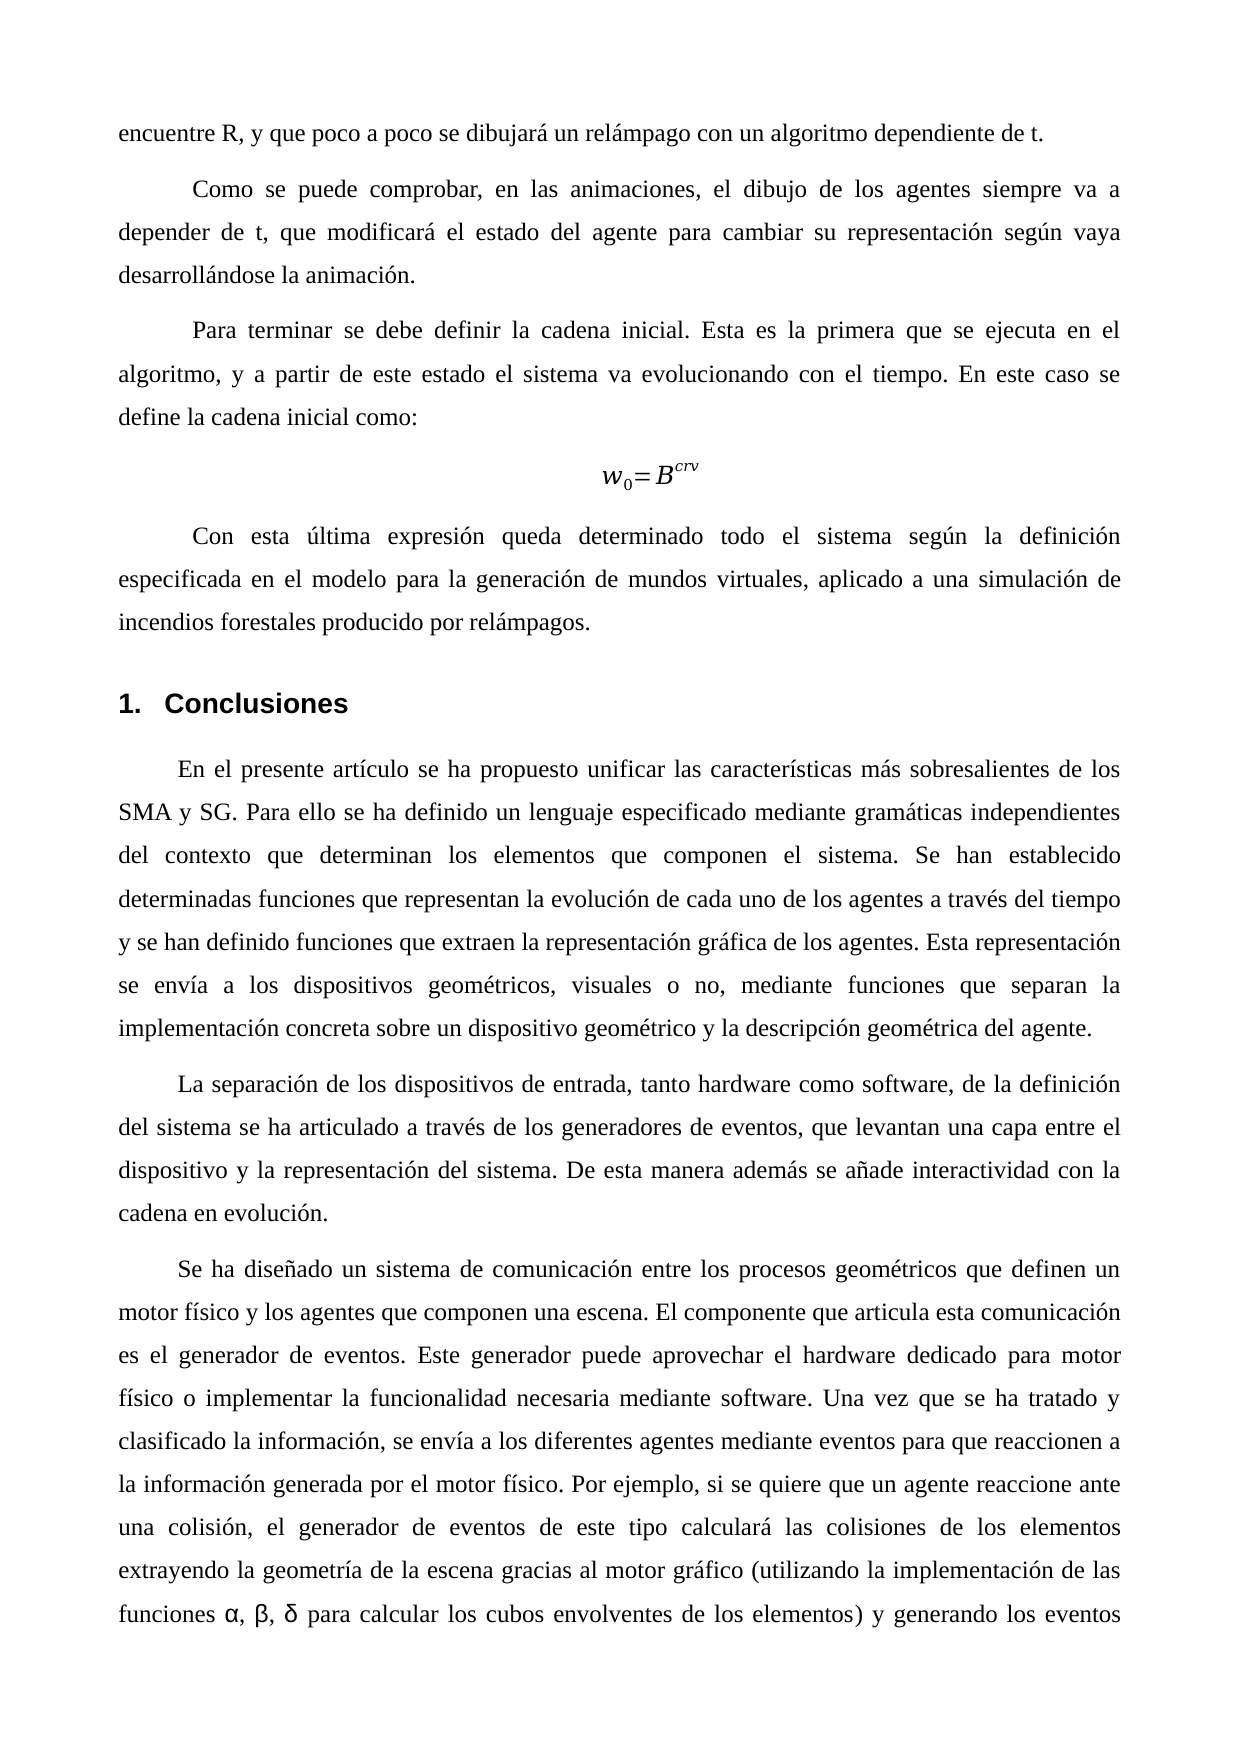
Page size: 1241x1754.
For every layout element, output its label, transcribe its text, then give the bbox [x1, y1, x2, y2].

text En el presente artículo se ha propuesto unificar las características más sobresalientes de los SMA y SG. Para ello se ha definido un lenguaje especificado mediante gramáticas independientes del contexto que determinan los elementos que componen el sistema. Se han establecido determinadas funciones que representan la evolución de cada uno de los agentes a través del tiempo y se han definido funciones que extraen la representación gráfica de los agentes. Esta representación se envía a los dispositivos geométricos, visuales o no, mediante funciones que separan la implementación concreta sobre un dispositivo geométrico y la descripción geométrica del agente. [118, 754, 1122, 1042]
text encuentre R, y que poco a poco se dibujará un relámpago con un algoritmo dependiente de t. [118, 118, 1122, 147]
text Para terminar se debe definir la cadena inicial. Esta es la primera que se ejecuta en el algoritmo, y a partir de este estado el sistema va evolucionando con el tiempo. En este caso se define la cadena inicial como: [118, 316, 1122, 431]
text Como se puede comprobar, en las animaciones, el dibujo de los agentes siempre va a depender de t, que modificará el estado del agente para cambiar su representación según vaya desarrollándose la animación. [118, 174, 1122, 289]
subtitle Conclusiones [118, 687, 1122, 720]
text Con esta última expresión queda determinado todo el sistema según la definición especificada en el modelo para la generación de mundos virtuales, aplicado a una simulación de incendios forestales producido por relámpagos. [118, 521, 1122, 636]
text Se ha diseñado un sistema de comunicación entre los procesos geométricos que definen un motor físico y los agentes que componen una escena. El componente que articula esta comunicación es el generador de eventos. Este generador puede aprovechar el hardware dedicado para motor físico o implementar la funcionalidad necesaria mediante software. Una vez que se ha tratado y clasificado la información, se envía a los diferentes agentes mediante eventos para que reaccionen a la información generada por el motor físico. Por ejemplo, si se quiere que un agente reaccione ante una colisión, el generador de eventos de este tipo calculará las colisiones de los elementos extrayendo la geometría de la escena gracias al motor gráfico (utilizando la implementación de las funciones α, β, δ para calcular los cubos envolventes de los elementos) y generando los eventos [118, 1254, 1122, 1627]
text La separación de los dispositivos de entrada, tanto hardware como software, de la definición del sistema se ha articulado a través de los generadores de eventos, que levantan una capa entre el dispositivo y la representación del sistema. De esta manera además se añade interactividad con la cadena en evolución. [118, 1069, 1122, 1227]
